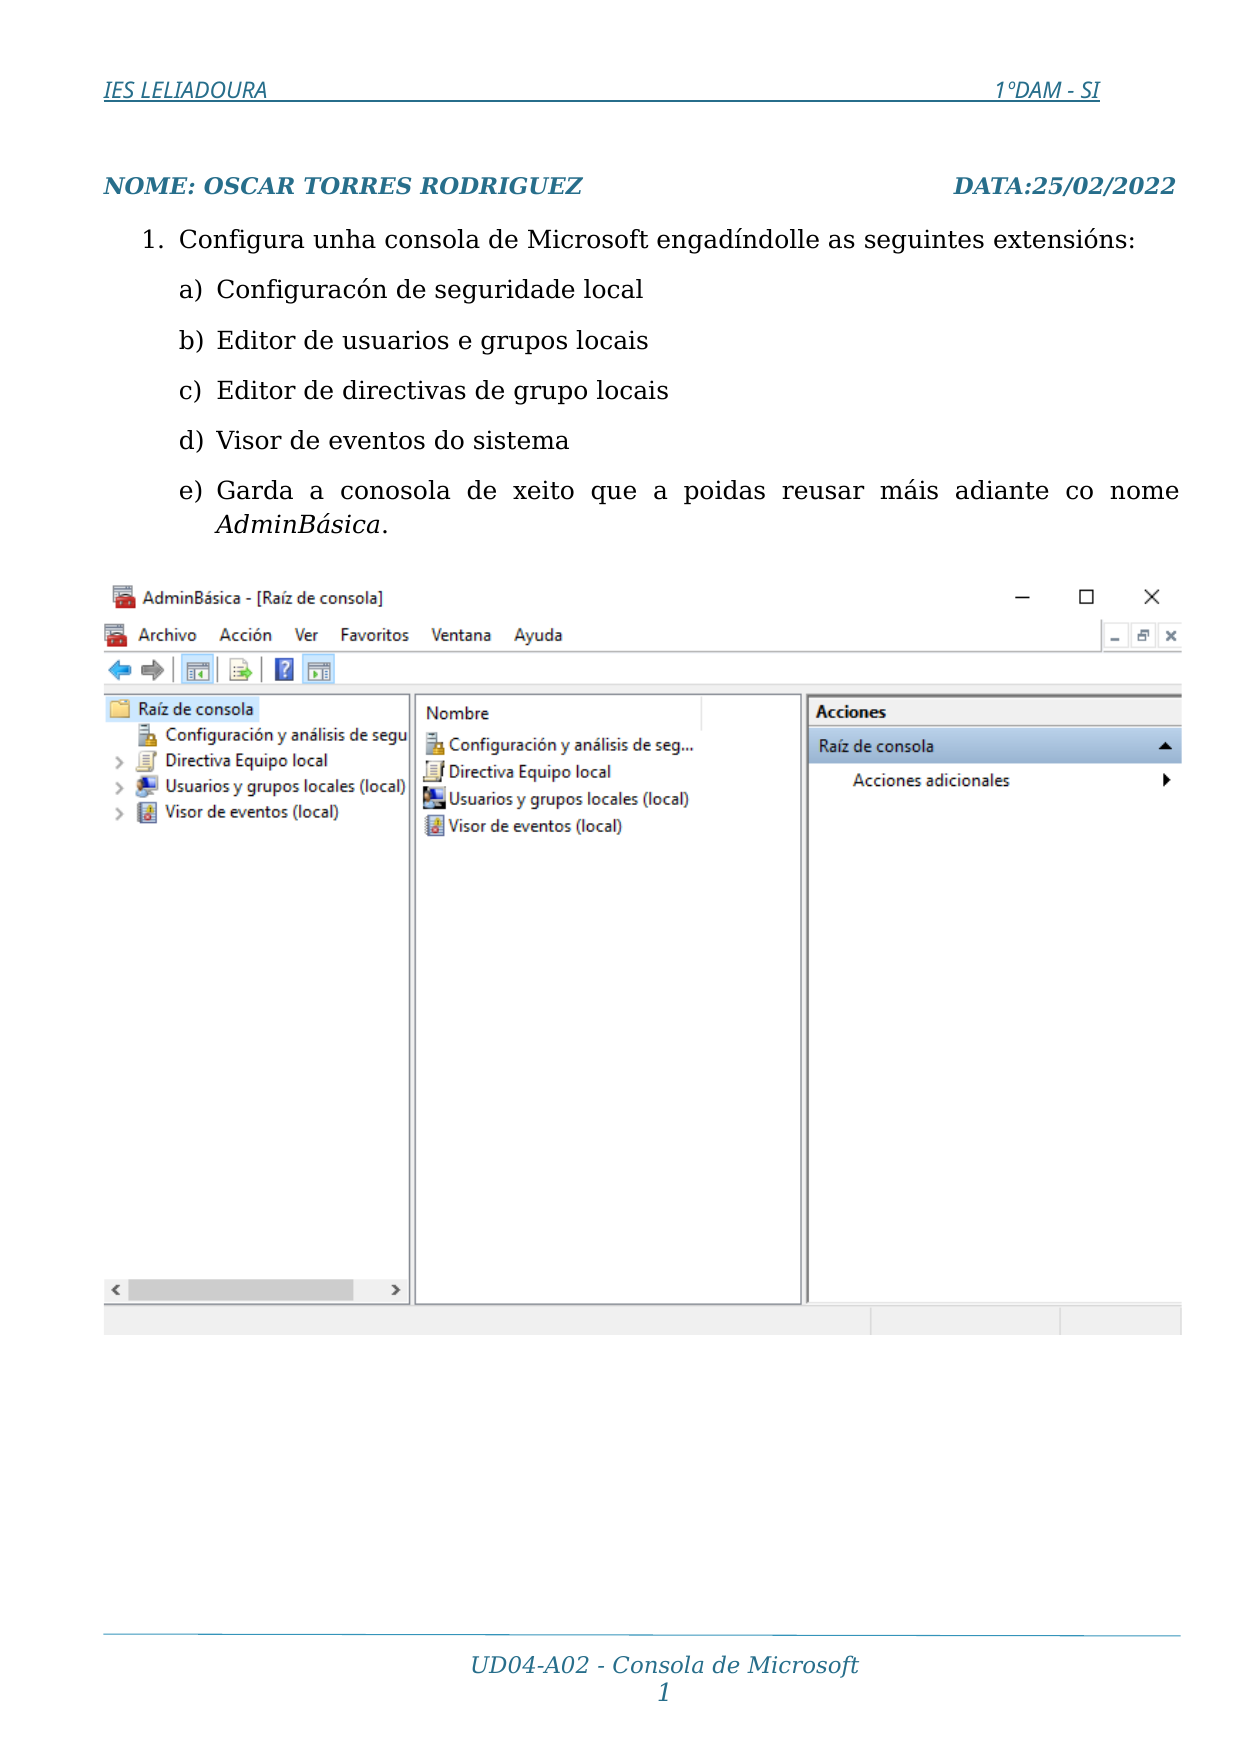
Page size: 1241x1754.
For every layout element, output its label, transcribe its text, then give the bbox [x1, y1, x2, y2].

list Editor de directivas de grupo locais [178, 376, 1181, 405]
picture [103, 577, 1182, 1335]
list Editor de usuarios e grupos locais [178, 326, 1181, 355]
subtitle NOME: OSCAR TORRES RODRIGUEZ DATA:25/02/2022 [103, 173, 1181, 199]
list Configura unha consola de Microsoft engadíndolle as seguintes extensións: [141, 225, 1181, 254]
list Visor de eventos do sistema [178, 426, 1181, 455]
list Garda a conosola de xeito que a poidas reusar máis adiante co nome AdminBásica. [178, 476, 1181, 539]
list Configuracón de seguridade local [178, 276, 1181, 305]
